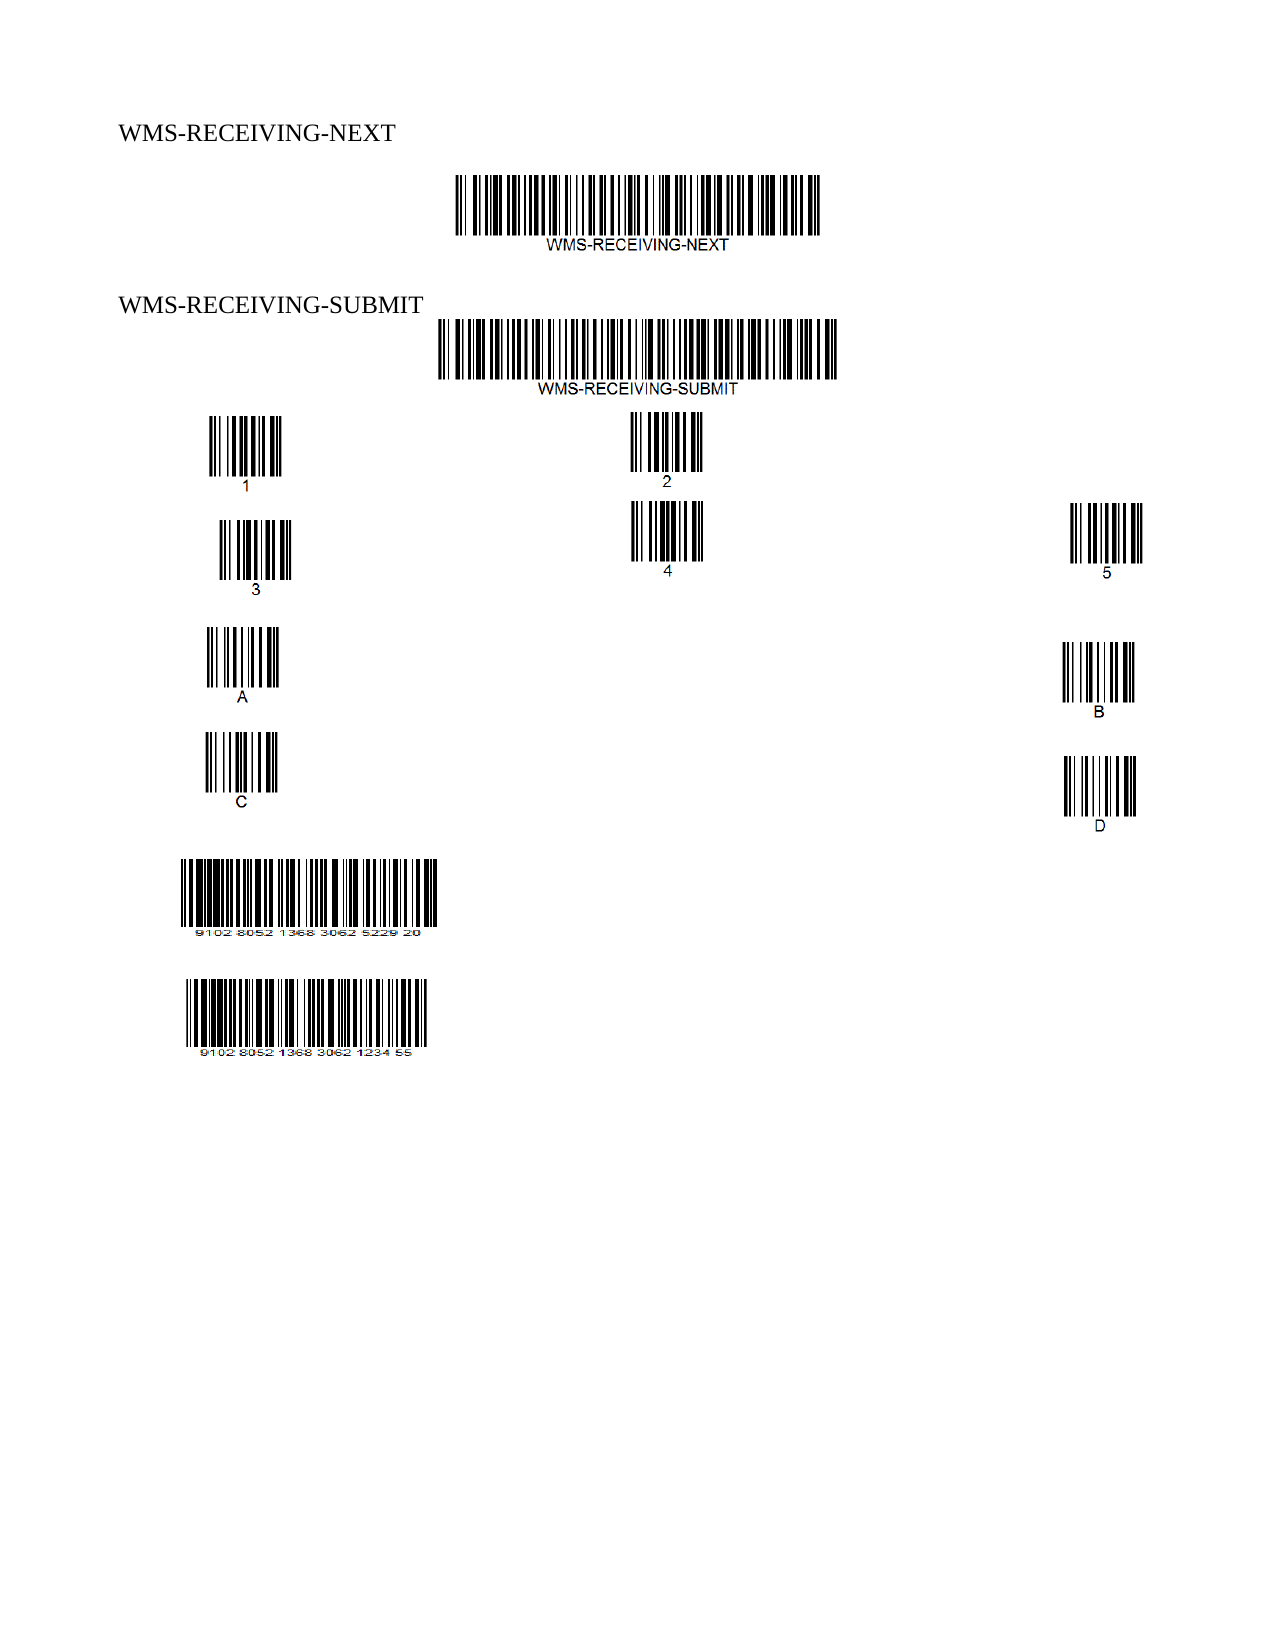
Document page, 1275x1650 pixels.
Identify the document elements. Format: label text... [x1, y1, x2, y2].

picture [1064, 756, 1136, 835]
picture [207, 627, 279, 706]
picture [630, 412, 703, 491]
picture [455, 175, 820, 254]
picture [1070, 503, 1143, 582]
picture [1062, 642, 1135, 721]
picture [205, 732, 278, 811]
picture [209, 416, 282, 495]
picture [181, 859, 437, 938]
text WMS-RECEIVING-SUBMIT [118, 291, 1157, 319]
picture [631, 501, 703, 580]
picture [219, 520, 292, 599]
text WMS-RECEIVING-NEXT [118, 118, 1157, 147]
picture [438, 319, 837, 398]
picture [186, 979, 427, 1058]
